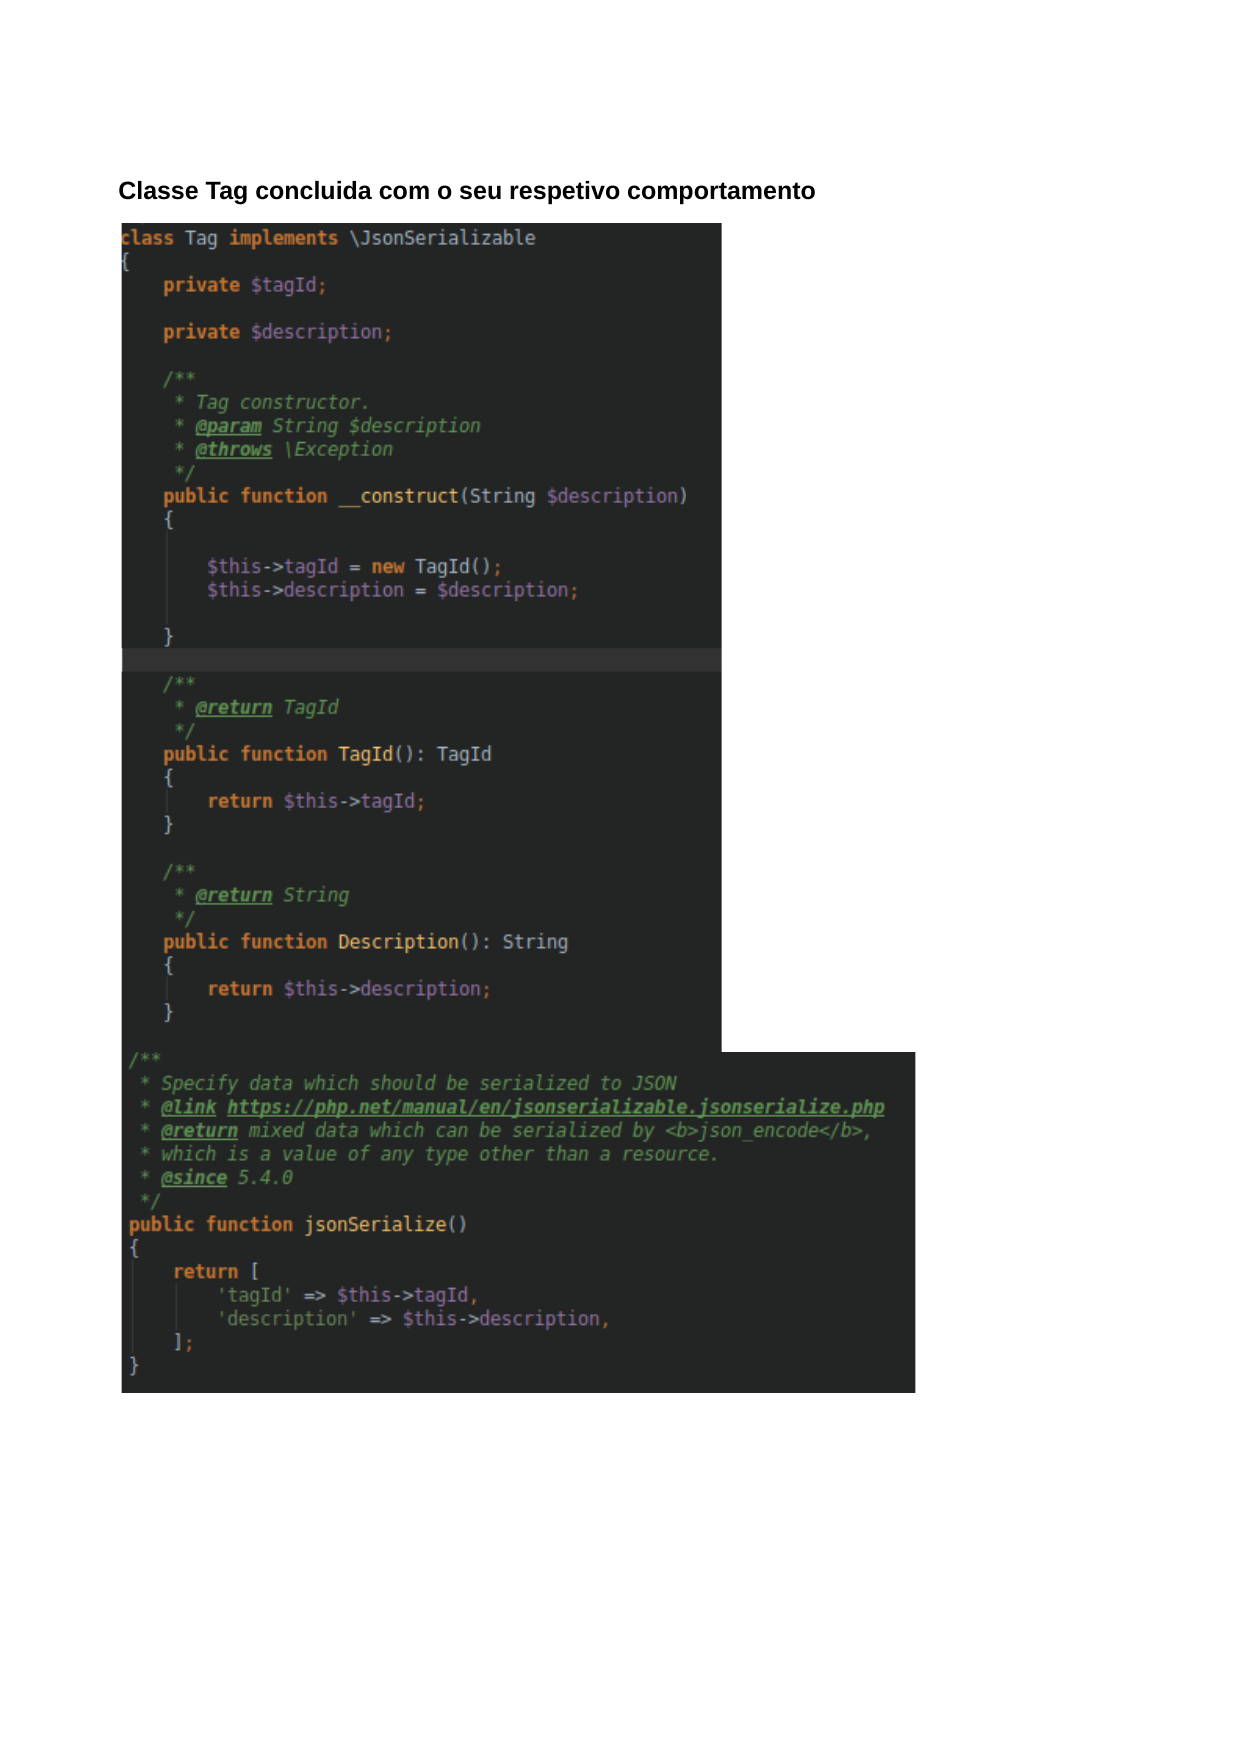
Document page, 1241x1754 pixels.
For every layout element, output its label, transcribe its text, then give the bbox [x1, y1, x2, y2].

picture [121, 223, 916, 1393]
text Classe Tag concluida com o seu respetivo comportamento [118, 176, 1122, 205]
